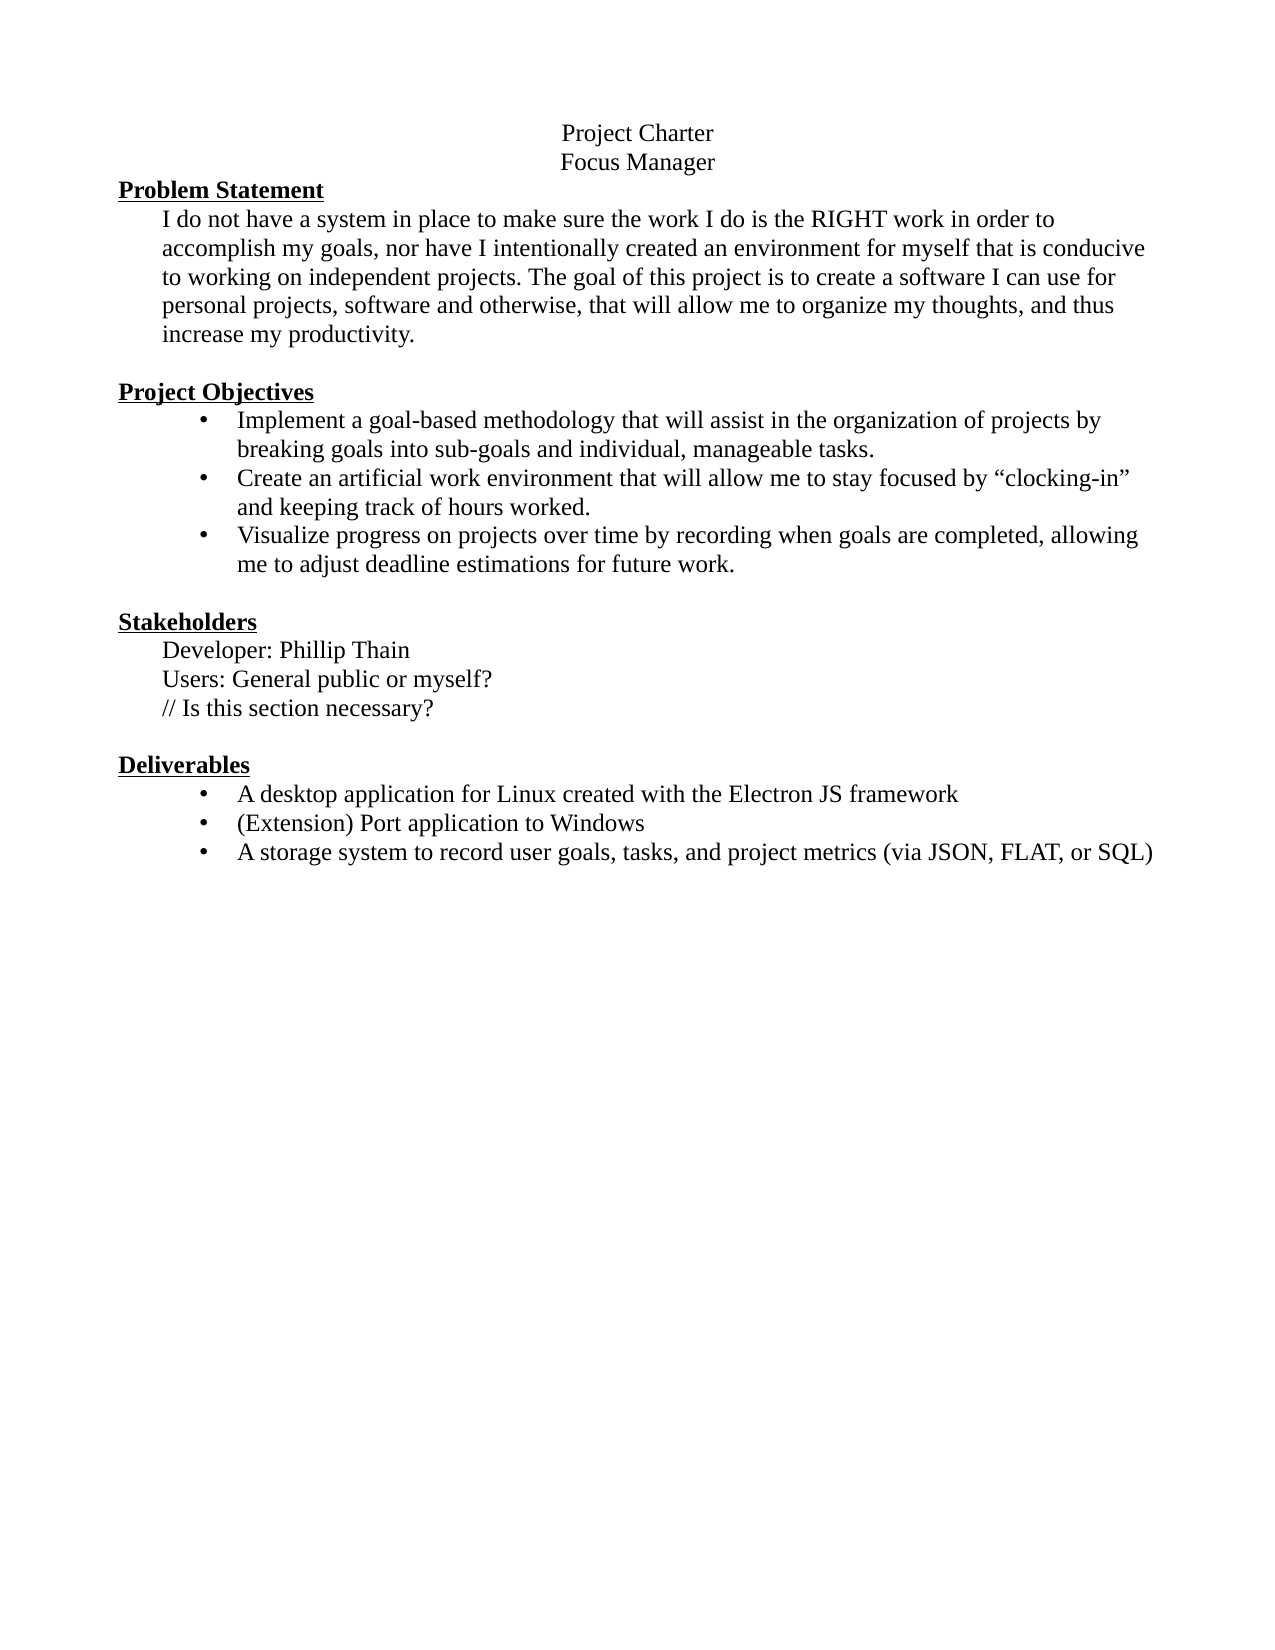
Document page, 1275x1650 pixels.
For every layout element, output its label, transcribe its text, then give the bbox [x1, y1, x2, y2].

text Users: General public or myself? [162, 664, 1157, 693]
text Deliverables [118, 751, 1157, 779]
text Problem Statement [118, 176, 1157, 204]
text Focus Manager [118, 147, 1157, 176]
text I do not have a system in place to make sure the work I do is the RIGHT work in order to accomplish my goals, nor have I intentionally created an environment for myself that is conducive to working on independent projects. The goal of this project is to create a software I can use for personal projects, software and otherwise, that will allow me to organize my thoughts, and thus increase my productivity. [162, 204, 1157, 348]
list (Extension) Port application to Windows [199, 808, 1157, 837]
text Project Charter [118, 118, 1157, 147]
list A desktop application for Linux created with the Electron JS framework [199, 779, 1157, 808]
text Developer: Phillip Thain [162, 636, 1157, 664]
list A storage system to record user goals, tasks, and project metrics (via JSON, FLAT, or SQL) [199, 837, 1157, 866]
list Implement a goal-based methodology that will assist in the organization of projects by breaking goals into sub-goals and individual, manageable tasks. [199, 406, 1157, 463]
text // Is this section necessary? [162, 693, 1157, 722]
text Stakeholders [118, 607, 1157, 636]
text Project Objectives [118, 377, 1157, 406]
list Create an artificial work environment that will allow me to stay focused by “clocking-in” and keeping track of hours worked. [199, 463, 1157, 521]
list Visualize progress on projects over time by recording when goals are completed, allowing me to adjust deadline estimations for future work. [199, 521, 1157, 578]
